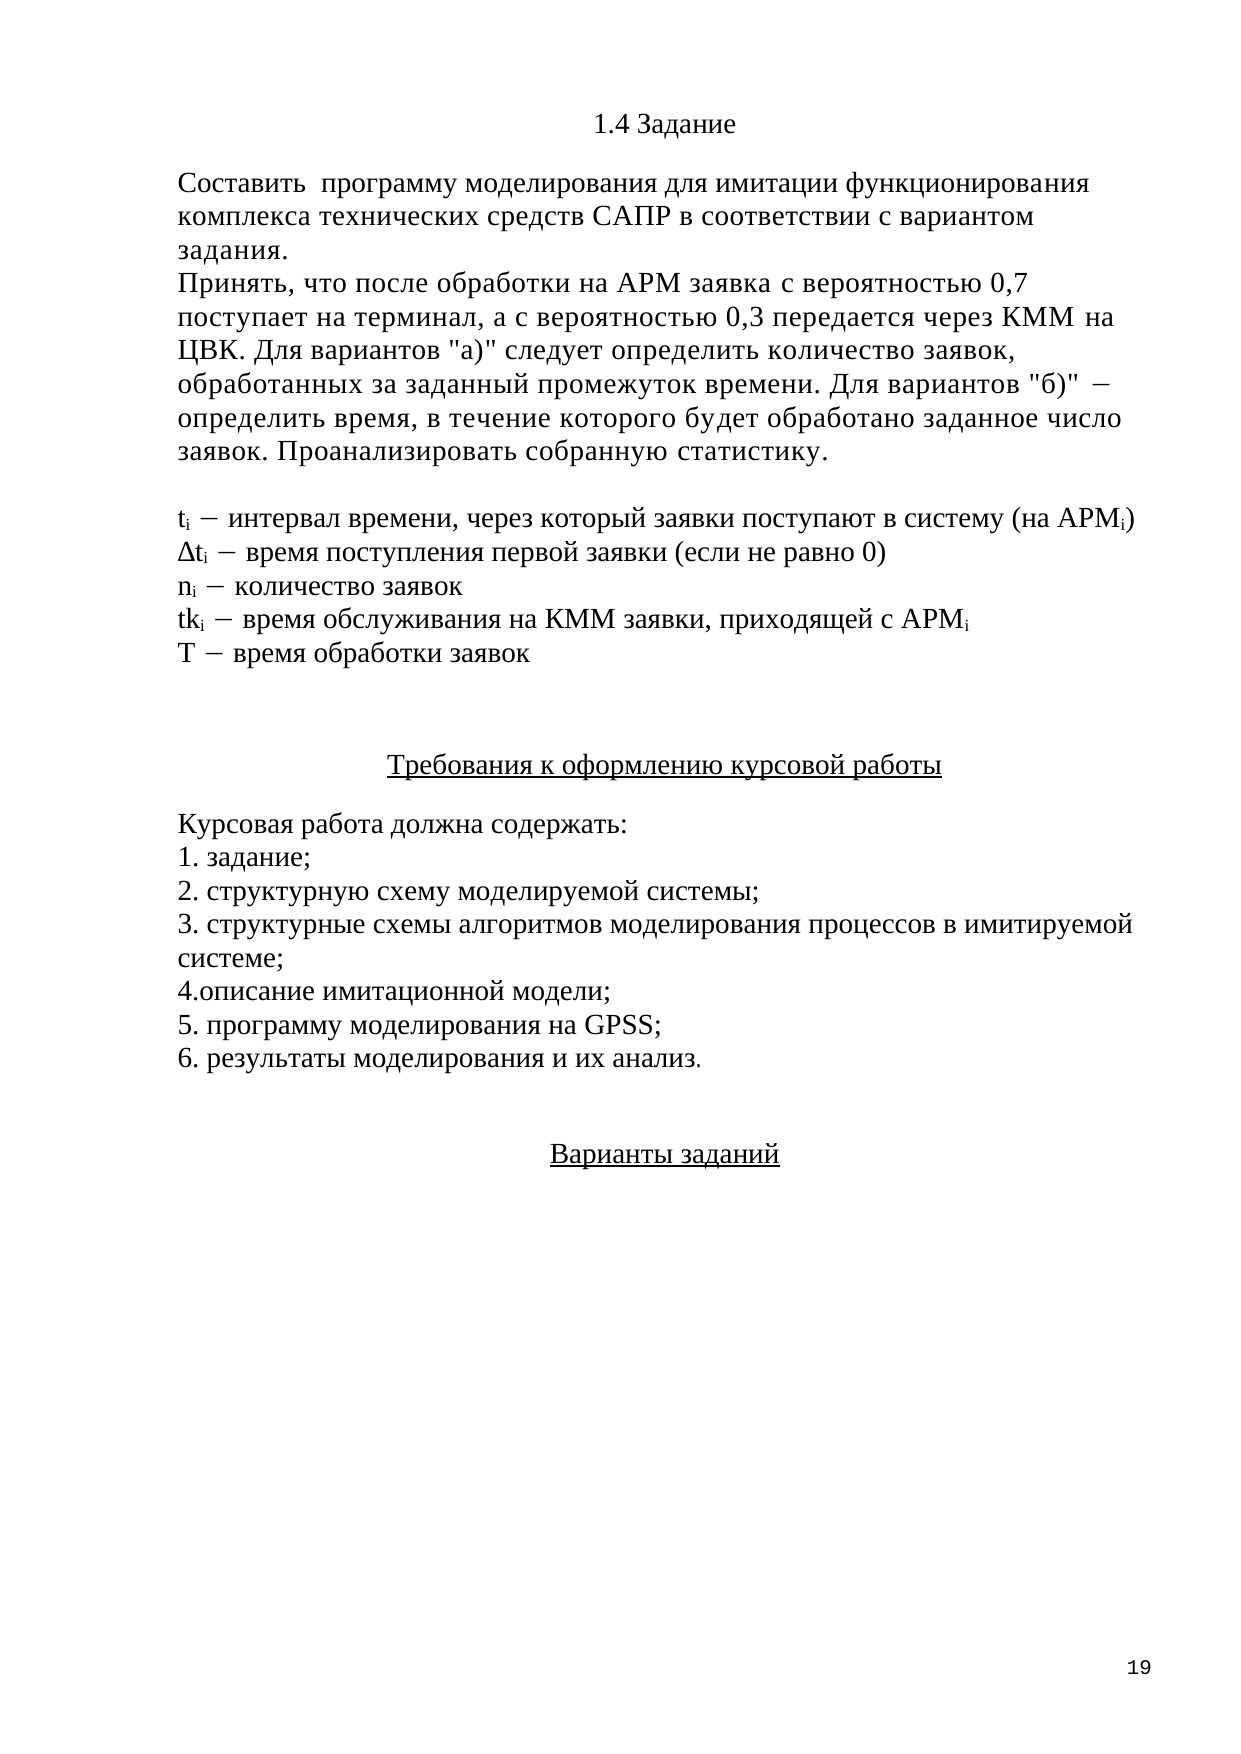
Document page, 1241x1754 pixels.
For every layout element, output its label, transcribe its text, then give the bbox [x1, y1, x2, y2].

text 6. результаты моделирования и их анализ. [177, 1041, 1152, 1074]
text 1. задание; [177, 839, 1152, 873]
text 5. программу моделирования на GPSS; [177, 1007, 1152, 1041]
text Составить программу моделирования для имитации функционирова­ния комплекса технических средств САПР в соответствии с вариантом задания. [177, 165, 1152, 265]
text Варианты заданий [177, 1136, 1152, 1170]
text 4.описание имитационной модели; [177, 973, 1152, 1007]
text 2. структурную схему моделируемой системы; [177, 873, 1152, 906]
text Принять, что после обработки на АРМ заявка c вероятностью 0,7 поступает на терминал, а с вероятностью 0,3 передается через КММ на ЦВК. Для вариантов "а)" следует определить количество заявок, обработан­ных за заданный промежуток времени. Для вариантов "б)"  определить время, в течение которого бу­дет обработано заданное число заявок. Проанализировать собранную статистику. [177, 265, 1152, 467]
text 3. структурные схемы алгоритмов моделирования процессов в имитируемой системе; [177, 906, 1152, 973]
subtitle 1.4 Задание [177, 106, 1152, 140]
text Курсовая работа должна содержать: [177, 806, 1152, 839]
text Требования к оформлению курсовой работы [177, 747, 1152, 781]
text ti  интервал времени, через который заявки поступают в систему (на АРМi) ∆ti  время поступления первой заявки (если не равно 0) ni  количество заявок tki  время обслуживания на КММ заявки, приходящей с АРМi T  время обработки заявок [177, 500, 1152, 668]
